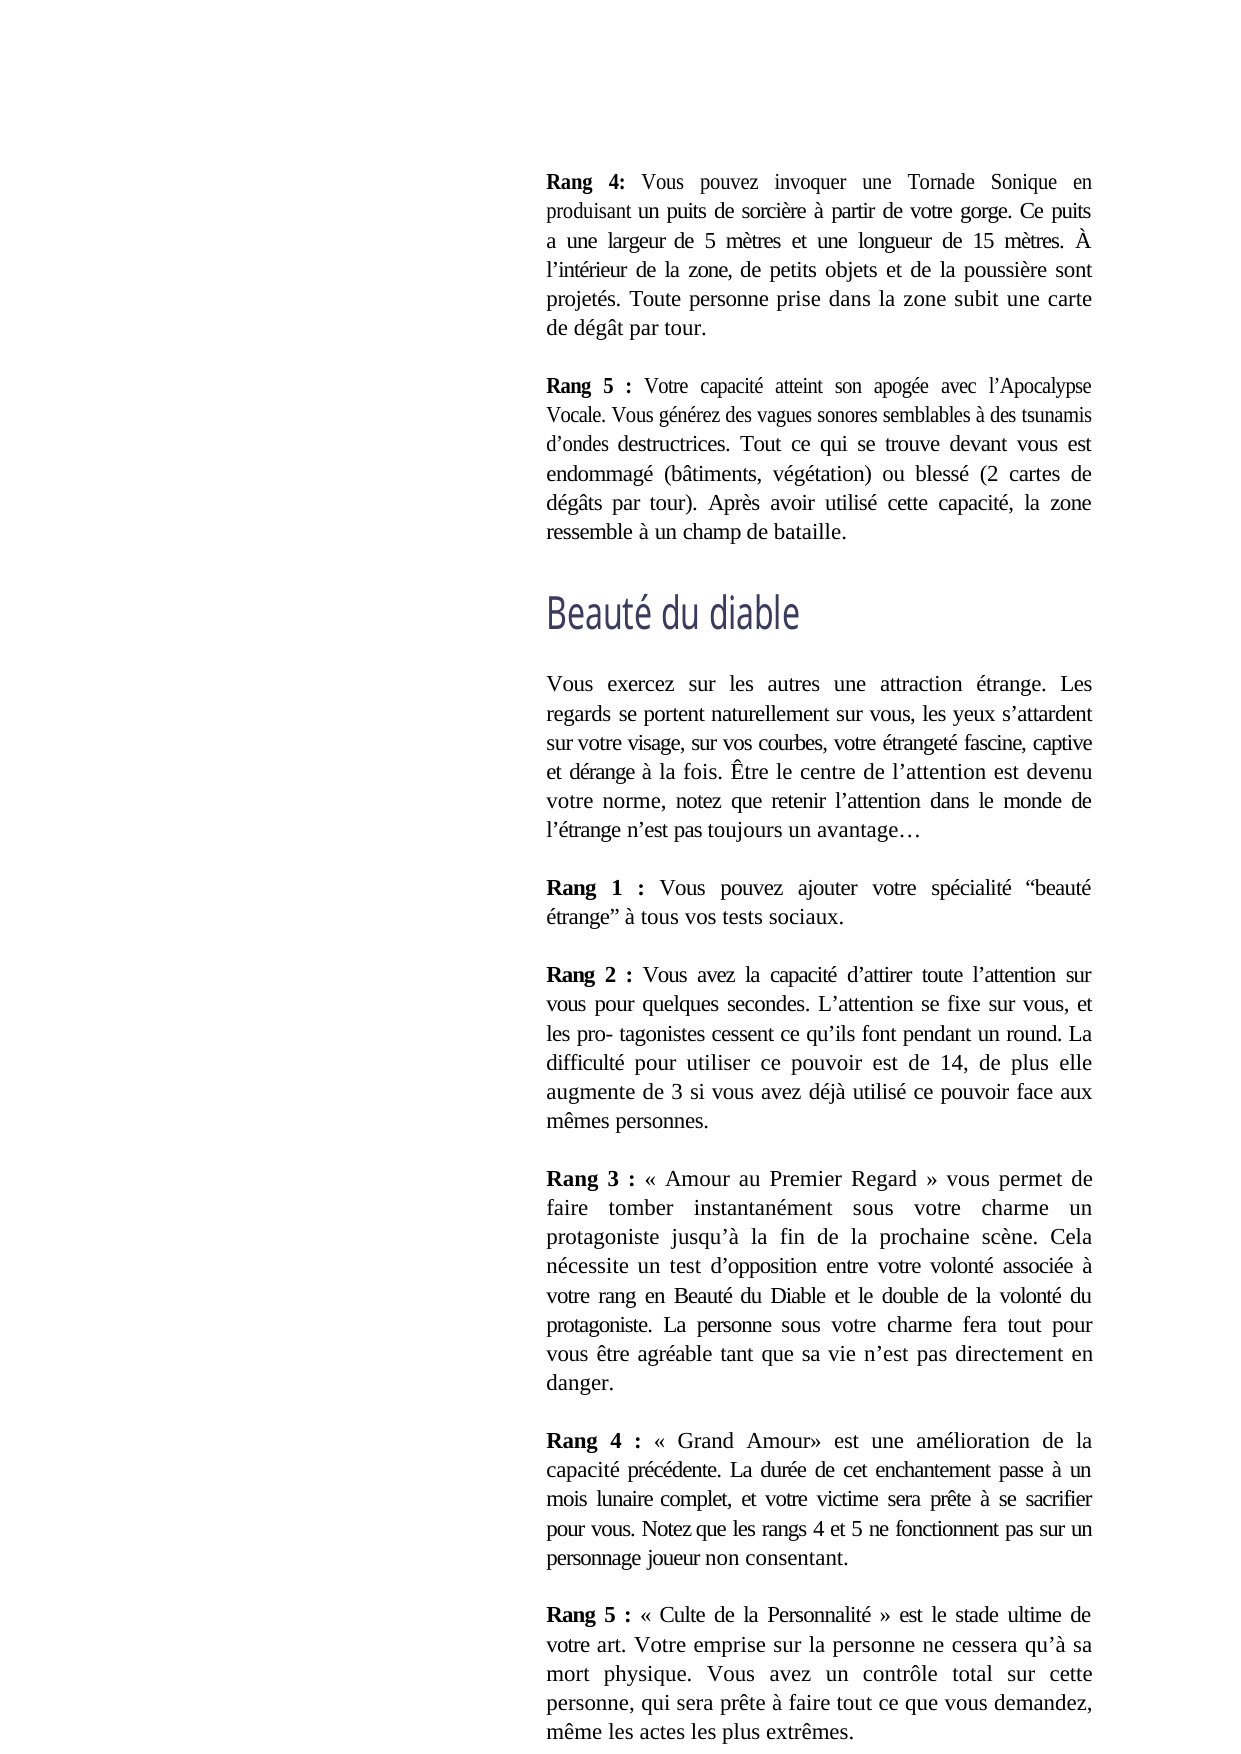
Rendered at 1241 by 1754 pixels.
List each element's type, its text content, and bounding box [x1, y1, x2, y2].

subtitle Beauté du diable [546, 581, 1240, 643]
text Rang 5 : Votre capacité atteint son apogée avec l’Apocalypse Vocale. Vous générez des vagues sonores semblables à des tsunamis d’ondes destructrices. Tout ce qui se trouve devant vous est endommagé (bâtiments, végétation) ou blessé (2 cartes de dégâts par tour). Après avoir utilisé cette capacité, la zone ressemble à un champ de bataille. [546, 372, 1093, 544]
text Rang 4 : « Grand Amour» est une amélioration de la capacité précédente. La durée de cet enchantement passe à un mois lunaire complet, et votre victime sera prête à se sacrifier pour vous. Notez que les rangs 4 et 5 ne fonctionnent pas sur un personnage joueur non consentant. [546, 1427, 1093, 1570]
text Rang 2 : Vous avez la capacité d’attirer toute l’attention sur vous pour quelques secondes. L’attention se fixe sur vous, et les pro- tagonistes cessent ce qu’ils font pendant un round. La difficulté pour utiliser ce pouvoir est de 14, de plus elle augmente de 3 si vous avez déjà utilisé ce pouvoir face aux mêmes personnes. [546, 961, 1093, 1133]
text Rang 1 : Vous pouvez ajouter votre spécialité “beauté étrange” à tous vos tests sociaux. [546, 874, 1092, 929]
text Rang 4: Vous pouvez invoquer une Tornade Sonique en produisant un puits de sorcière à partir de votre gorge. Ce puits a une largeur de 5 mètres et une longueur de 15 mètres. À l’intérieur de la zone, de petits objets et de la poussière sont projetés. Toute personne prise dans la zone subit une carte de dégât par tour. [546, 168, 1093, 341]
text Vous exercez sur les autres une attraction étrange. Les regards se portent naturellement sur vous, les yeux s’attardent sur votre visage, sur vos courbes, votre étrangeté fascine, captive et dérange à la fois. Être le centre de l’attention est devenu votre norme, notez que retenir l’attention dans le monde de l’étrange n’est pas toujours un avantage… [546, 670, 1093, 843]
text Rang 3 : « Amour au Premier Regard » vous permet de faire tomber instantanément sous votre charme un protagoniste jusqu’à la fin de la prochaine scène. Cela nécessite un test d’opposition entre votre volonté associée à votre rang en Beauté du Diable et le double de la volonté du protagoniste. La personne sous votre charme fera tout pour vous être agréable tant que sa vie n’est pas directement en danger. [546, 1165, 1093, 1396]
text Rang 5 : « Culte de la Personnalité » est le stade ultime de votre art. Votre emprise sur la personne ne cessera qu’à sa mort physique. Vous avez un contrôle total sur cette personne, qui sera prête à faire tout ce que vous demandez, même les actes les plus extrêmes. [546, 1602, 1093, 1744]
